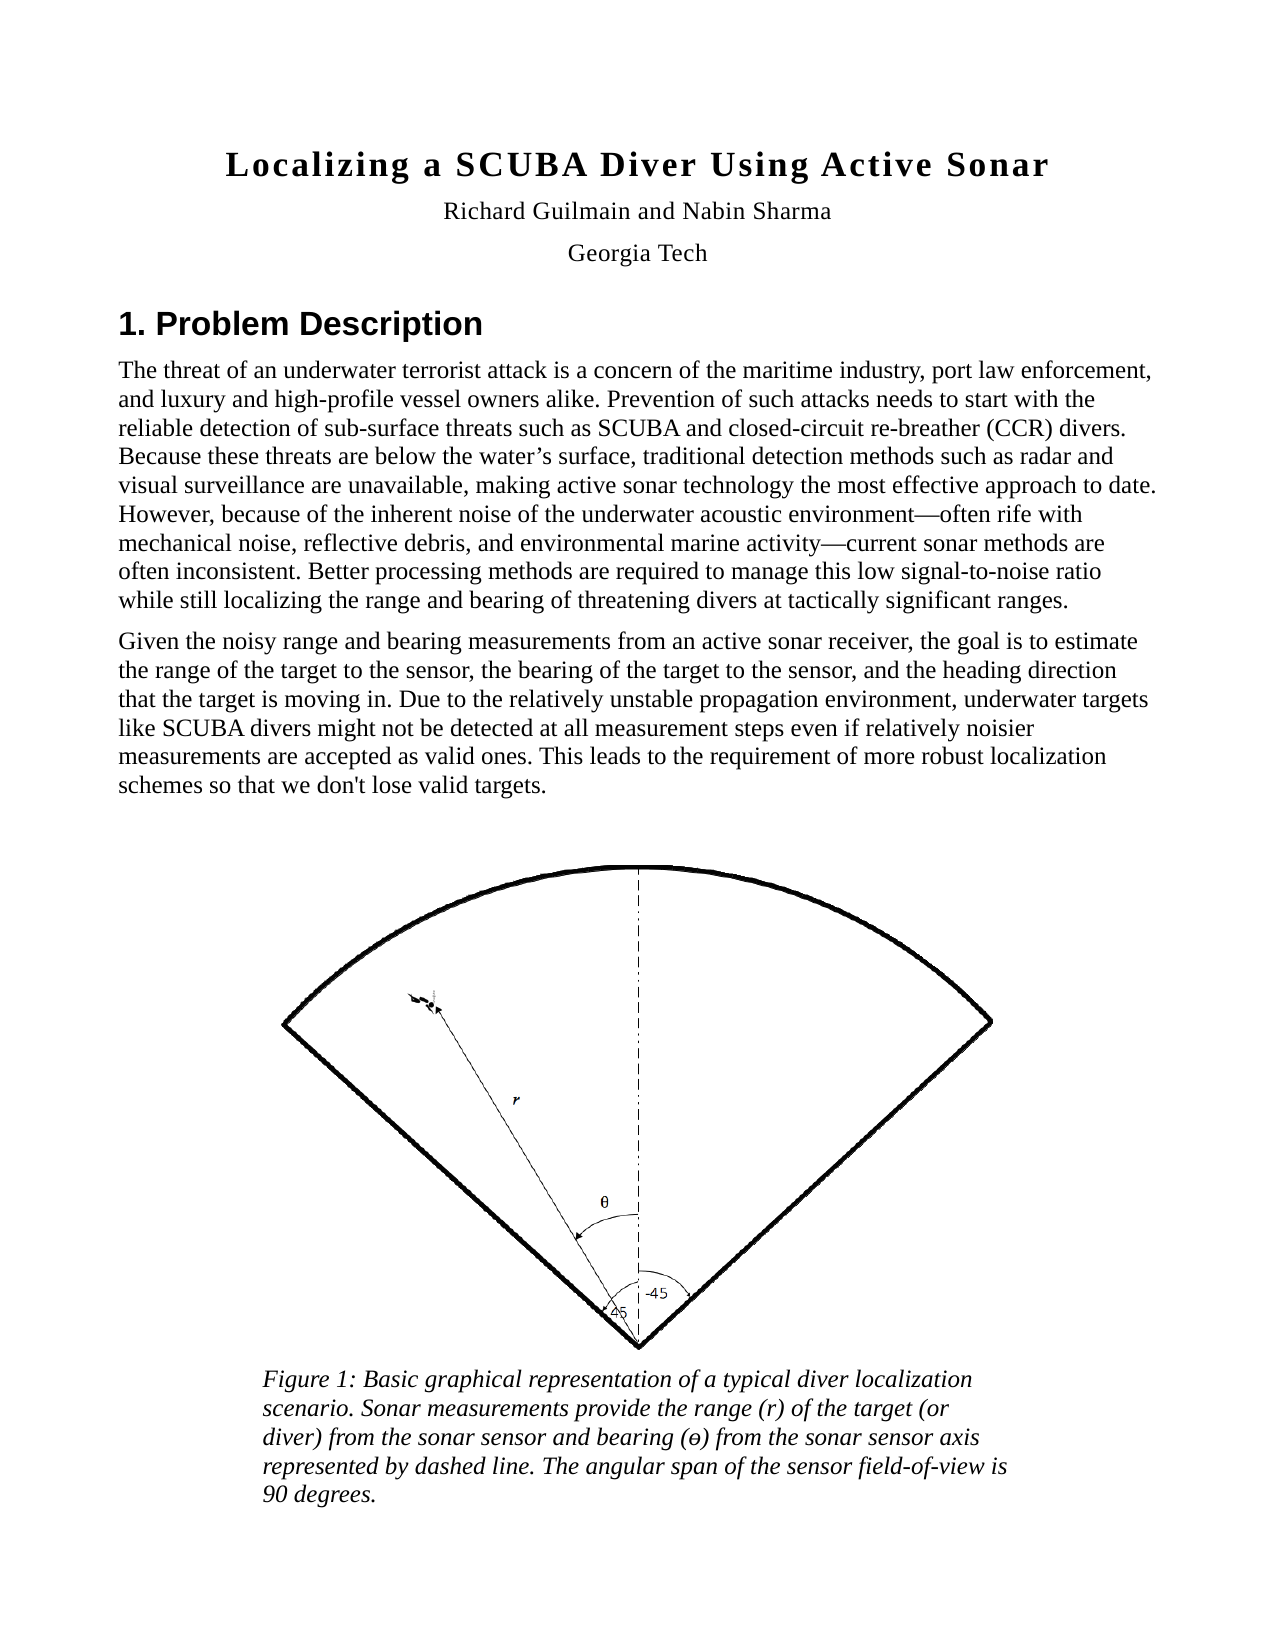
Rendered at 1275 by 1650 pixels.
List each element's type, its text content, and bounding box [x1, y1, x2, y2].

text The threat of an underwater terrorist attack is a concern of the maritime industry, port law enforcement, and luxury and high-profile vessel owners alike. Prevention of such attacks needs to start with the reliable detection of sub-surface threats such as SCUBA and closed-circuit re-breather (CCR) divers. Because these threats are below the water’s surface, traditional detection methods such as radar and visual surveillance are unavailable, making active sonar technology the most effective approach to date. However, because of the inherent noise of the underwater acoustic environment—often rife with mechanical noise, reflective debris, and environmental marine activity—current sonar methods are often inconsistent. Better processing methods are required to manage this low signal-to-noise ratio while still localizing the range and bearing of threatening divers at tactically significant ranges. [118, 355, 1157, 614]
subtitle 1. Problem Description [118, 304, 1157, 343]
text Richard Guilmain and Nabin Sharma [118, 196, 1157, 225]
text Figure 1: Basic graphical representation of a typical diver localization scenario. Sonar measurements provide the range (r) of the target (or diver) from the sonar sensor and bearing (ө) from the sonar sensor axis represented by dashed line. The angular span of the sensor field-of-view is 90 degrees. [262, 1365, 1012, 1508]
picture [262, 865, 1013, 1365]
subtitle Localizing a SCUBA Diver Using Active Sonar [118, 143, 1157, 184]
text Georgia Tech [118, 238, 1157, 266]
text Given the noisy range and bearing measurements from an active sonar receiver, the goal is to estimate the range of the target to the sensor, the bearing of the target to the sensor, and the heading direction that the target is moving in. Due to the relatively unstable propagation environment, underwater targets like SCUBA divers might not be detected at all measurement steps even if relatively noisier measurements are accepted as valid ones. This leads to the requirement of more robust localization schemes so that we don't lose valid targets. [118, 626, 1157, 799]
